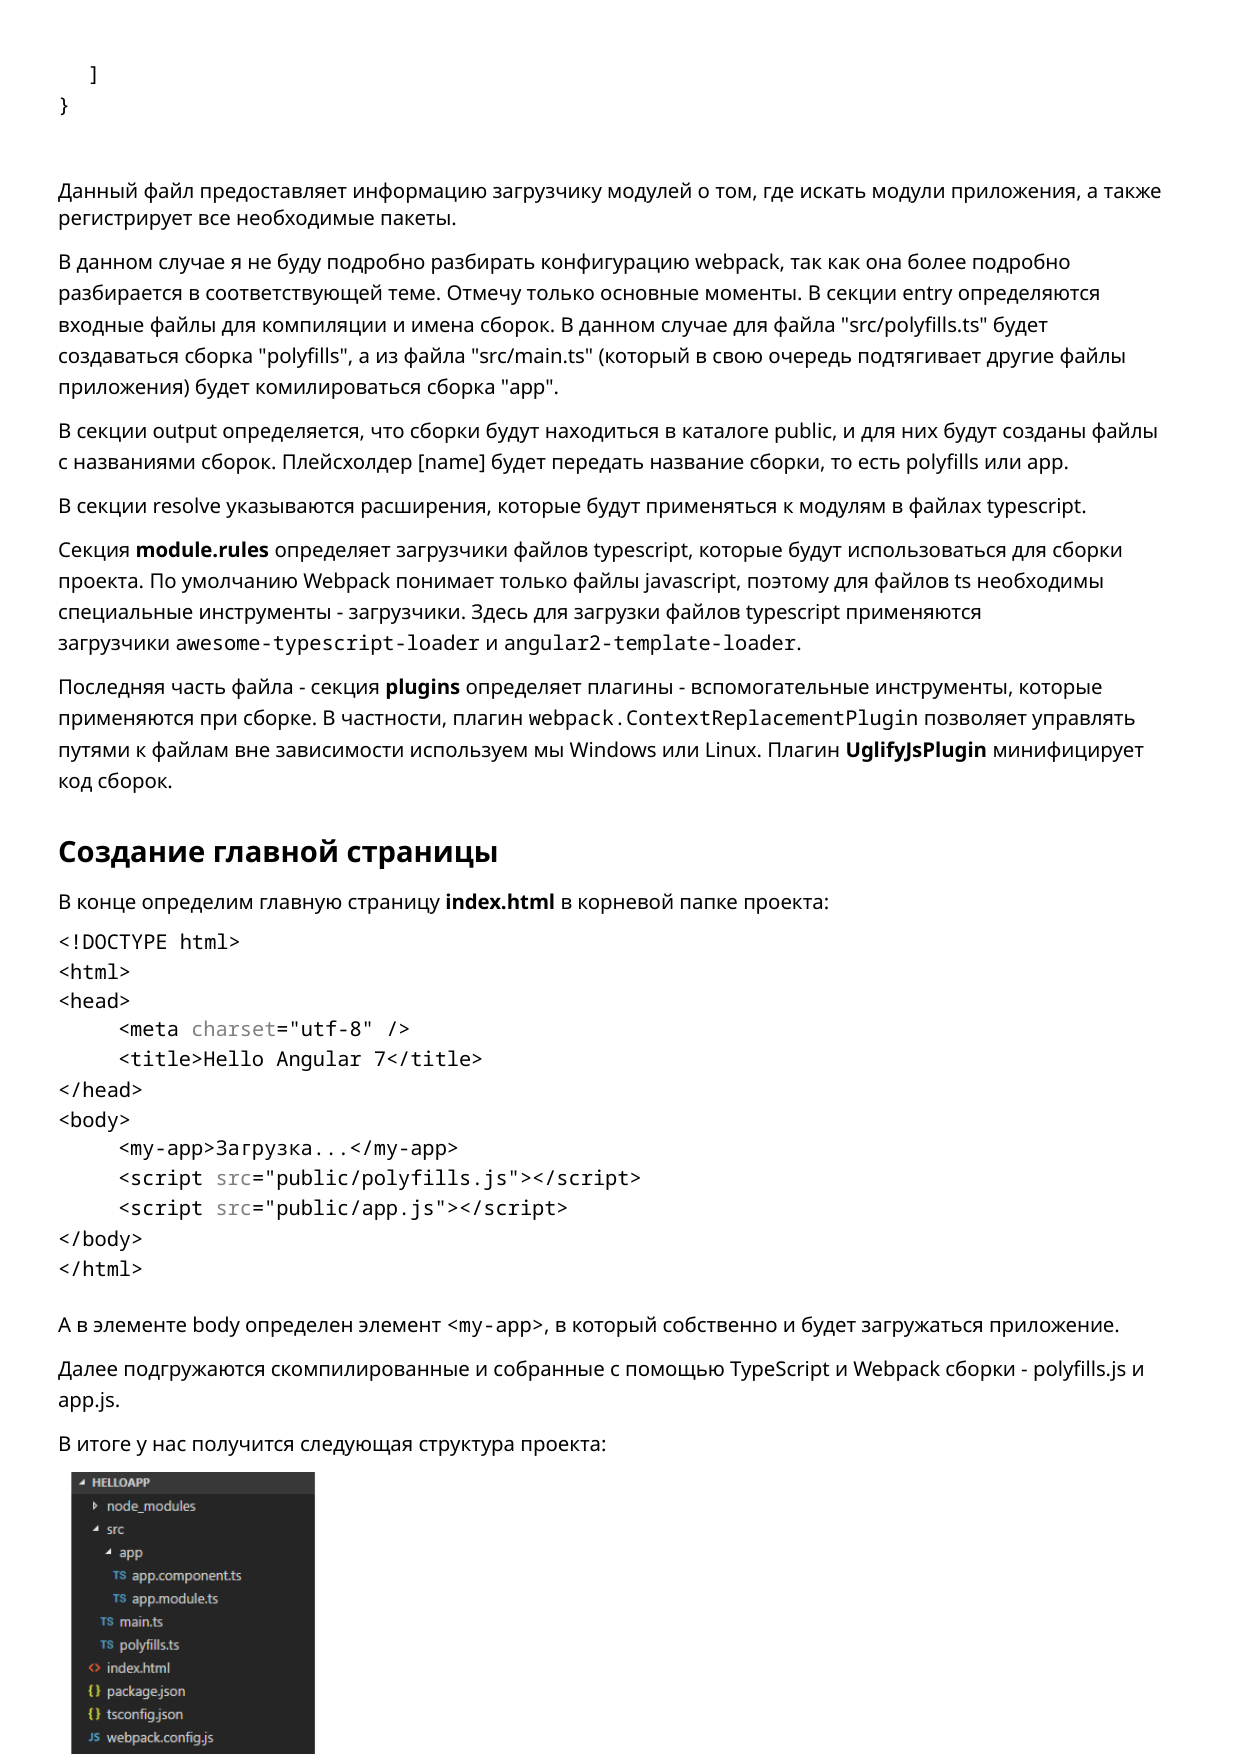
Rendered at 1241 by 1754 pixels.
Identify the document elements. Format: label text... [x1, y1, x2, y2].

text Далее подгружаются скомпилированные и собранные с помощью TypeScript и Webpack сборки - polyfills.js и app.js. [58, 1351, 1173, 1413]
text <script src="public/app.js"></script> [58, 1193, 1173, 1222]
text <script src="public/polyfills.js"></script> [58, 1163, 1173, 1193]
subtitle Создание главной страницы [58, 832, 1173, 871]
text <html> [58, 955, 1173, 985]
text Данный файл предоставляет информацию загрузчику модулей о том, где искать модули приложения, а также регистрирует все необходимые пакеты. [58, 176, 1173, 232]
text Последняя часть файла - секция plugins определяет плагины - вспомогательные инструменты, которые применяются при сборке. В частности, плагин webpack.ContextReplacementPlugin позволяет управлять путями к файлам вне зависимости используем мы Windows или Linux. Плагин UglifyJsPlugin минифицирует код сборок. [58, 669, 1173, 794]
text <!DOCTYPE html> [58, 928, 1173, 955]
text Секция module.rules определяет загрузчики файлов typescript, которые будут использоваться для сборки проекта. По умолчанию Webpack понимает только файлы javascript, поэтому для файлов ts необходимы специальные инструменты - загрузчики. Здесь для загрузки файлов typescript применяются загрузчики awesome-typescript-loader и angular2-template-loader. [58, 532, 1173, 657]
text ] [58, 59, 1173, 89]
text <meta charset="utf-8" /> [58, 1015, 1173, 1044]
text <my-app>Загрузка...</my-app> [58, 1133, 1173, 1163]
text В секции resolve указываются расширения, которые будут применяться к модулям в файлах typescript. [58, 488, 1173, 519]
text <body> [58, 1104, 1173, 1133]
text А в элементе body определен элемент <my-app>, в который собственно и будет загружаться приложение. [58, 1311, 1173, 1338]
text В данном случае я не буду подробно разбирать конфигурацию webpack, так как она более подробно разбирается в соответствующей теме. Отмечу только основные моменты. В секции entry определяются входные файлы для компиляции и имена сборок. В данном случае для файла "src/polyfills.ts" будет создаваться сборка "polyfills", а из файла "src/main.ts" (который в свою очередь подтягивает другие файлы приложения) будет комилироваться сборка "app". [58, 244, 1173, 400]
text </body> [58, 1222, 1173, 1252]
text } [58, 89, 1173, 119]
text В конце определим главную страницу index.html в корневой папке проекта: [58, 884, 1173, 915]
text </head> [58, 1074, 1173, 1104]
text <title>Hello Angular 7</title> [58, 1044, 1173, 1074]
text В секции output определяется, что сборки будут находиться в каталоге public, и для них будут созданы файлы с названиями сборок. Плейсхолдер [name] будет передать название сборки, то есть polyfills или app. [58, 413, 1173, 475]
text <head> [58, 985, 1173, 1015]
text В итоге у нас получится следующая структура проекта: [58, 1426, 1173, 1457]
text </html> [58, 1252, 1173, 1282]
